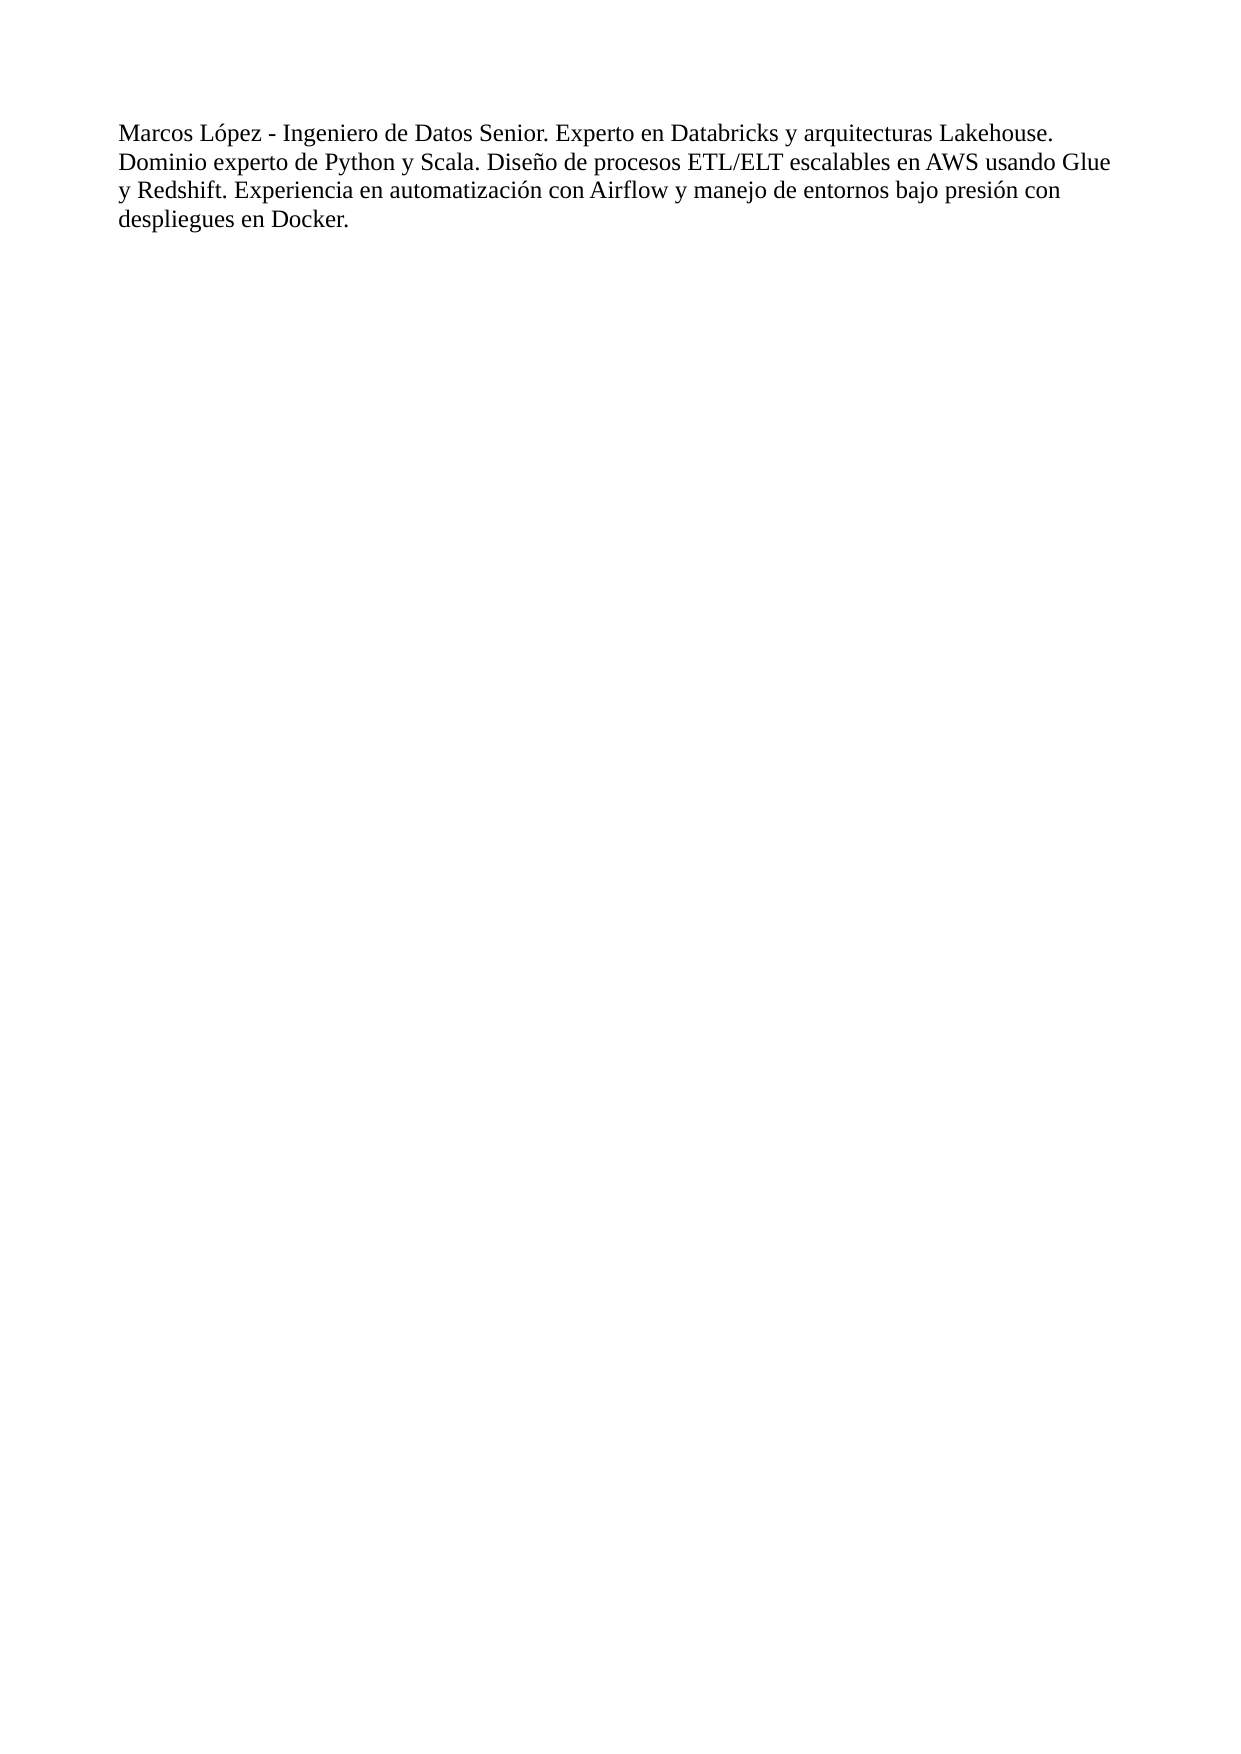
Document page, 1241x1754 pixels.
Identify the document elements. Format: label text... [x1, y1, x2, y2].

text Marcos López - Ingeniero de Datos Senior. Experto en Databricks y arquitecturas Lakehouse. Dominio experto de Python y Scala. Diseño de procesos ETL/ELT escalables en AWS usando Glue y Redshift. Experiencia en automatización con Airflow y manejo de entornos bajo presión con despliegues en Docker. [118, 118, 1122, 233]
